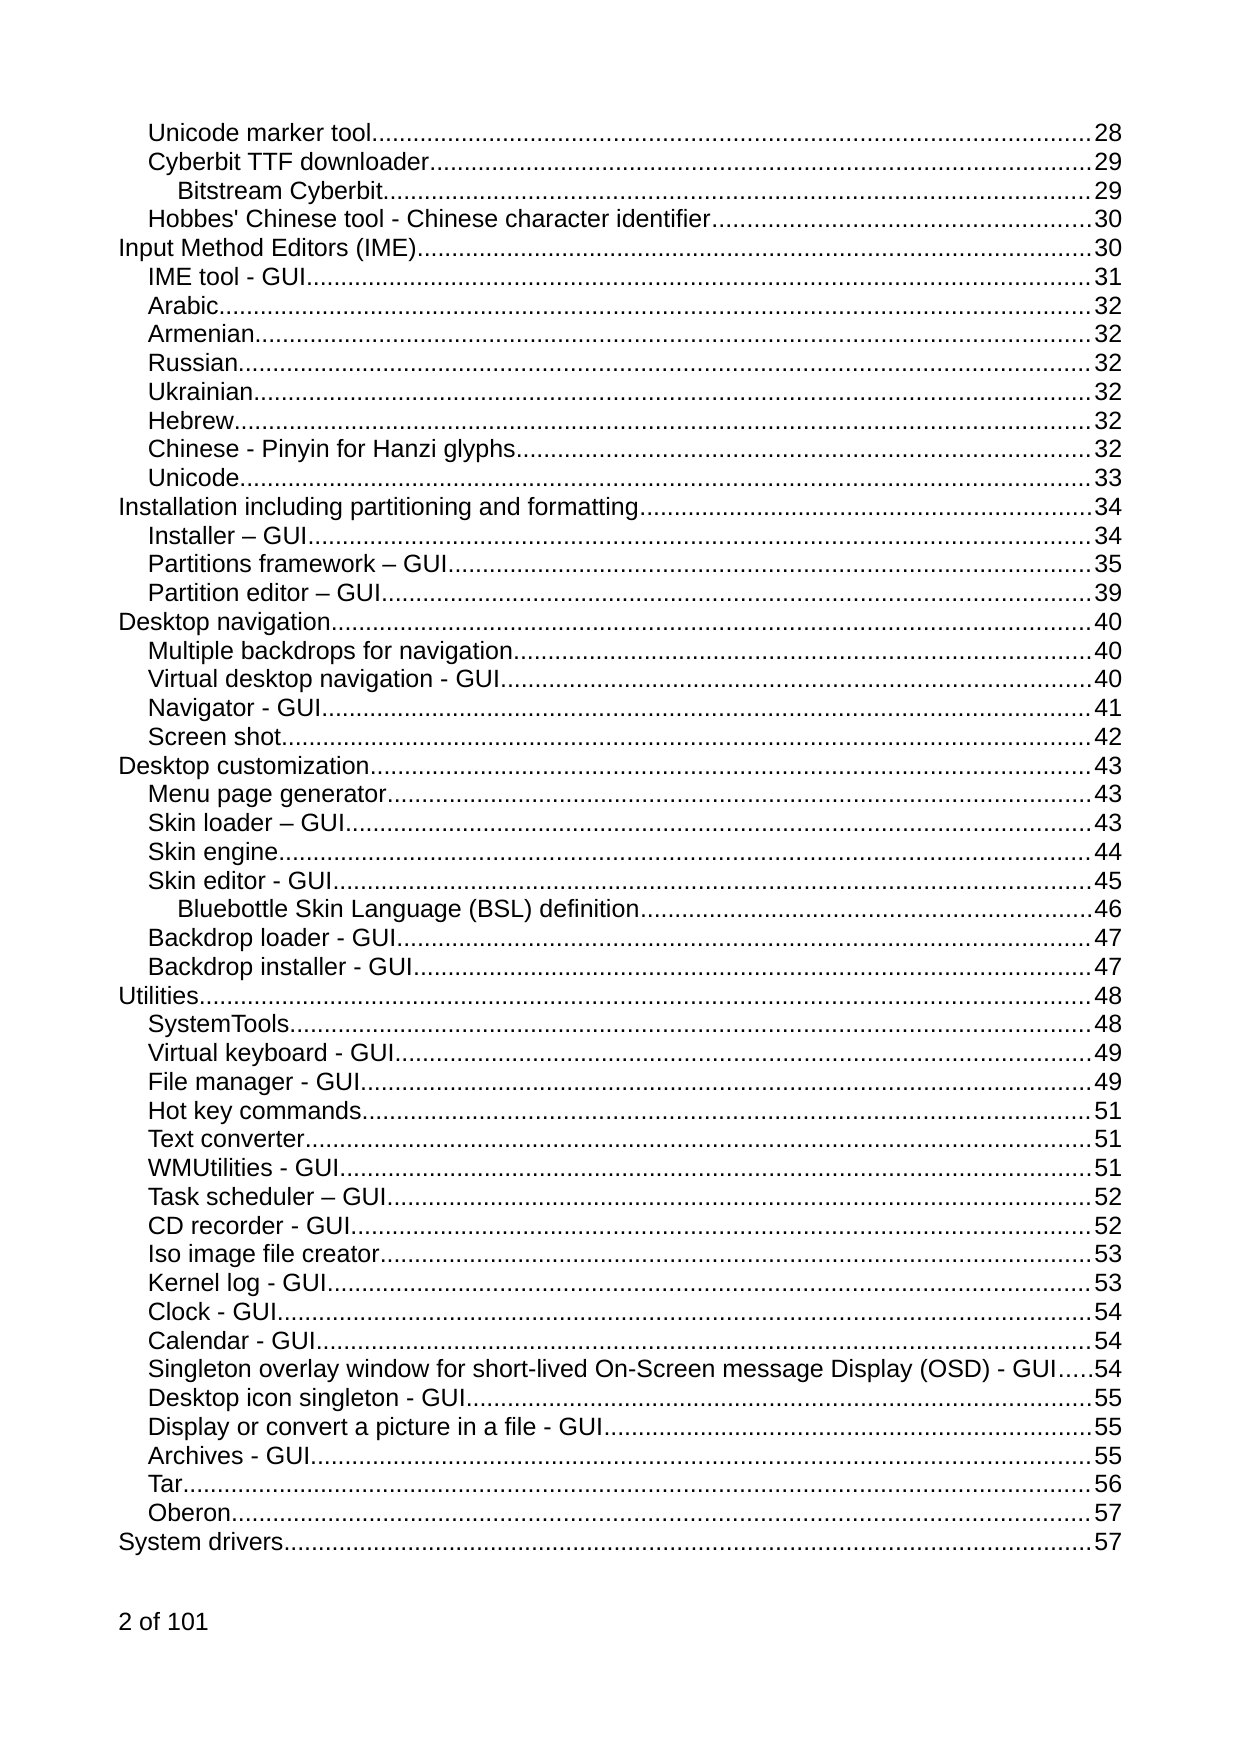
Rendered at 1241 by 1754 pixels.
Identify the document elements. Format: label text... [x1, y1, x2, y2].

text System drivers 57 [118, 1527, 1122, 1556]
text Chinese - Pinyin for Hanzi glyphs 32 [148, 434, 1122, 463]
text Hobbes' Chinese tool - Chinese character identifier 30 [148, 204, 1122, 233]
text Text converter 51 [148, 1124, 1122, 1153]
text Iso image file creator 53 [148, 1239, 1122, 1268]
text Oberon 57 [148, 1498, 1122, 1527]
text Armenian 32 [148, 319, 1122, 348]
text Desktop navigation 40 [118, 607, 1122, 636]
text Calendar - GUI 54 [148, 1326, 1122, 1354]
text Menu page generator 43 [148, 779, 1122, 808]
text Desktop icon singleton - GUI 55 [148, 1383, 1122, 1412]
text SystemTools 48 [148, 1009, 1122, 1038]
text Multiple backdrops for navigation 40 [148, 636, 1122, 664]
text Ukrainian 32 [148, 377, 1122, 406]
text Screen shot 42 [148, 722, 1122, 751]
text Input Method Editors (IME) 30 [118, 233, 1122, 262]
text Display or convert a picture in a file - GUI 55 [148, 1412, 1122, 1441]
text Navigator - GUI 41 [148, 693, 1122, 722]
text IME tool - GUI 31 [148, 262, 1122, 291]
text Clock - GUI 54 [148, 1297, 1122, 1326]
text Singleton overlay window for short-lived On-Screen message Display (OSD) - GUI 54 [148, 1354, 1122, 1383]
text Task scheduler – GUI 52 [148, 1182, 1122, 1211]
text Kernel log - GUI 53 [148, 1268, 1122, 1297]
text Tar 56 [148, 1469, 1122, 1498]
text Backdrop loader - GUI 47 [148, 923, 1122, 952]
text Hot key commands 51 [148, 1096, 1122, 1124]
text Archives - GUI 55 [148, 1441, 1122, 1469]
text Partitions framework – GUI 35 [148, 549, 1122, 578]
text Desktop customization 43 [118, 751, 1122, 779]
text Bluebottle Skin Language (BSL) definition 46 [177, 894, 1122, 923]
text Arabic 32 [148, 291, 1122, 319]
text Bitstream Cyberbit 29 [177, 176, 1122, 204]
text Hebrew 32 [148, 406, 1122, 434]
text Backdrop installer - GUI 47 [148, 952, 1122, 981]
text Skin loader – GUI 43 [148, 808, 1122, 837]
text Cyberbit TTF downloader 29 [148, 147, 1122, 176]
text Unicode marker tool 28 [148, 118, 1122, 147]
text Russian 32 [148, 348, 1122, 377]
text Installation including partitioning and formatting 34 [118, 492, 1122, 521]
text Installer – GUI 34 [148, 521, 1122, 549]
text Virtual keyboard - GUI 49 [148, 1038, 1122, 1067]
text Utilities 48 [118, 981, 1122, 1009]
text File manager - GUI 49 [148, 1067, 1122, 1096]
text Skin editor - GUI 45 [148, 866, 1122, 894]
text Skin engine 44 [148, 837, 1122, 866]
text WMUtilities - GUI 51 [148, 1153, 1122, 1182]
text Partition editor – GUI 39 [148, 578, 1122, 607]
text Virtual desktop navigation - GUI 40 [148, 664, 1122, 693]
text CD recorder - GUI 52 [148, 1211, 1122, 1239]
text Unicode 33 [148, 463, 1122, 492]
